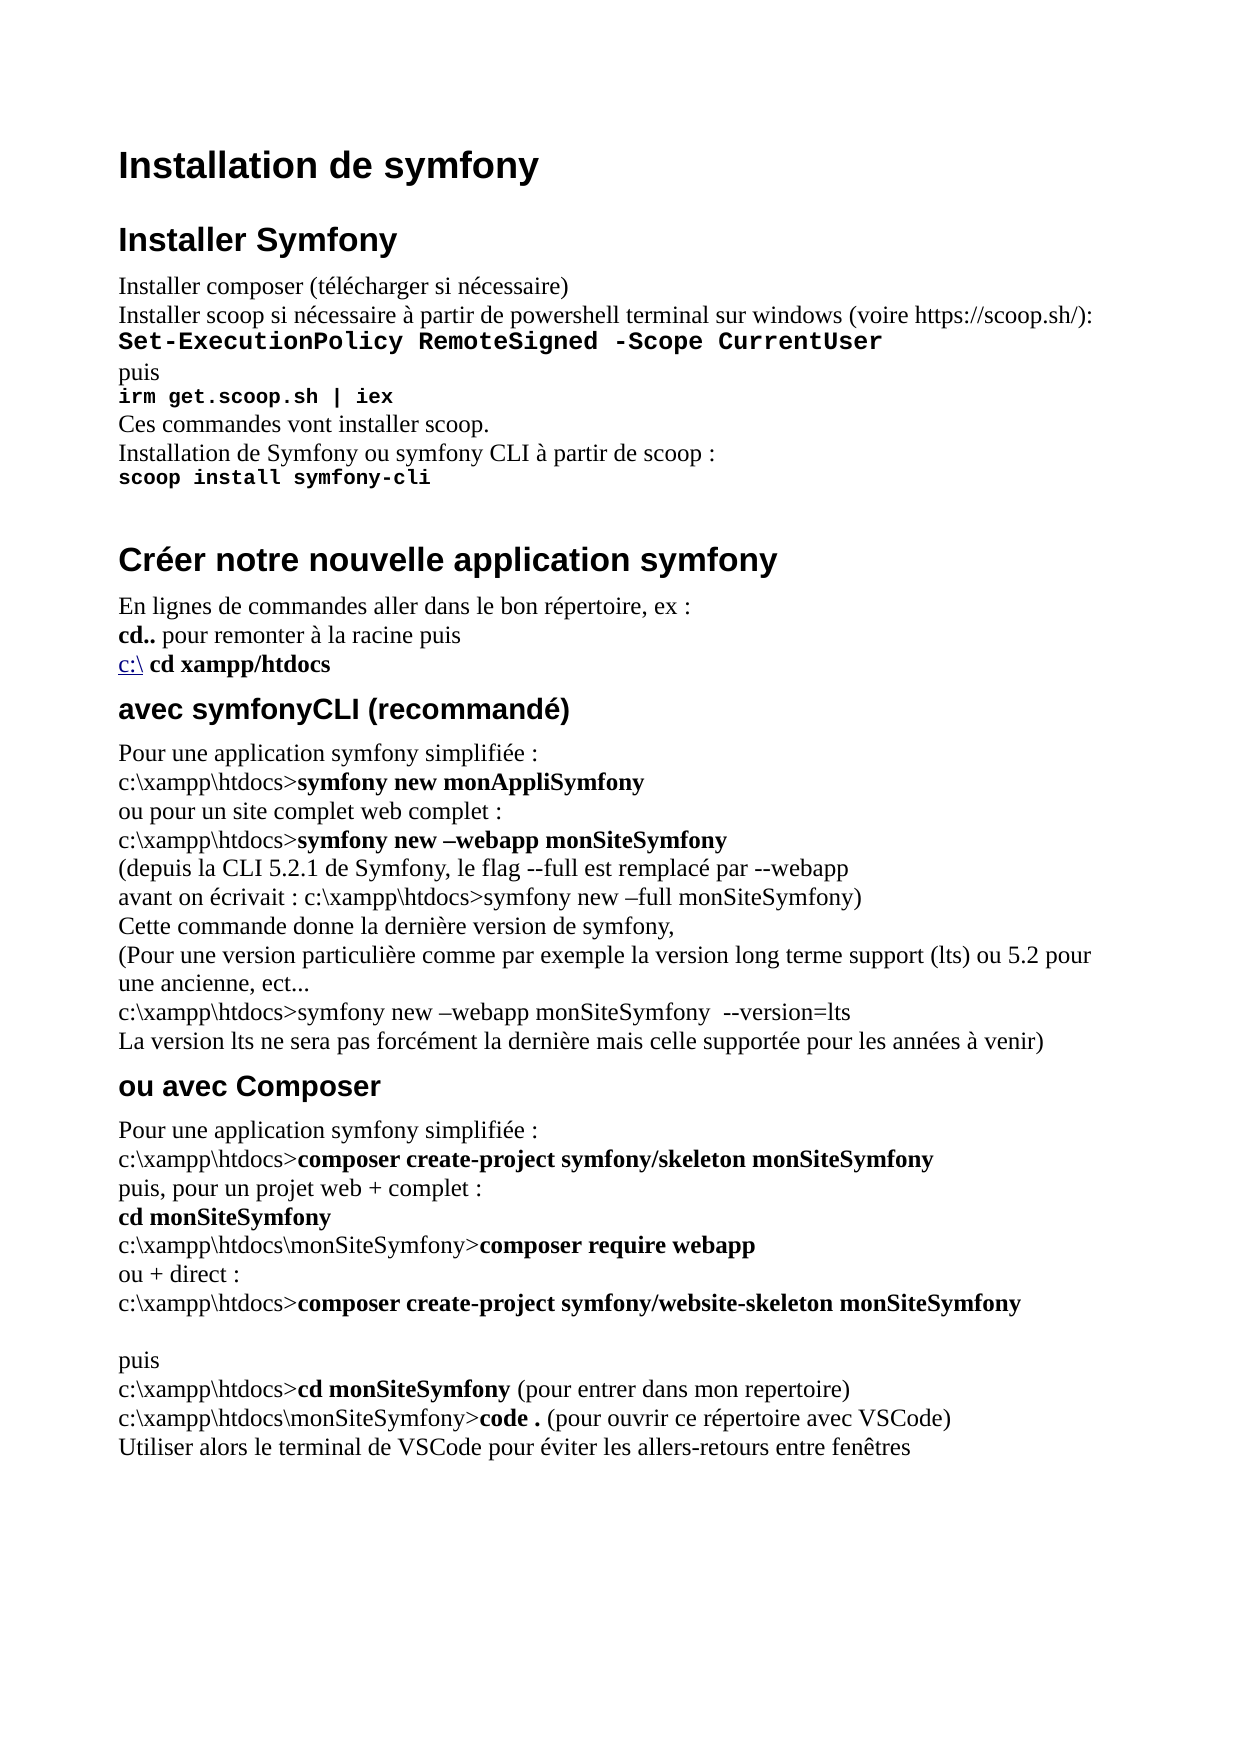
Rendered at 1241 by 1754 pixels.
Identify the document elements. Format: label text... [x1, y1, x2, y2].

text c:\xampp\htdocs>cd monSiteSymfony (pour entrer dans mon repertoire) [118, 1374, 1122, 1403]
subtitle Installer Symfony [118, 220, 1122, 259]
text Pour une application symfony simplifiée : [118, 738, 1122, 767]
text ou pour un site complet web complet : [118, 796, 1122, 825]
text c:\xampp\htdocs>symfony new –webapp monSiteSymfony [118, 825, 1122, 853]
text Installation de Symfony ou symfony CLI à partir de scoop : [118, 438, 1122, 467]
text Installer scoop si nécessaire à partir de powershell terminal sur windows (voire https://scoop.sh/): [118, 300, 1122, 329]
subtitle Installation de symfony [118, 143, 1122, 187]
text c:\xampp\htdocs>symfony new monAppliSymfony [118, 767, 1122, 796]
text En lignes de commandes aller dans le bon répertoire, ex : [118, 591, 1122, 620]
text cd.. pour remonter à la racine puis [118, 620, 1122, 649]
text Cette commande donne la dernière version de symfony, [118, 911, 1122, 940]
text (depuis la CLI 5.2.1 de Symfony, le flag --full est remplacé par --webapp [118, 853, 1122, 882]
text ou + direct : [118, 1259, 1122, 1288]
text cd monSiteSymfony [118, 1202, 1122, 1231]
text (Pour une version particulière comme par exemple la version long terme support (lts) ou 5.2 pour une ancienne, ect... [118, 940, 1122, 997]
text c:\xampp\htdocs\monSiteSymfony>code . (pour ouvrir ce répertoire avec VSCode) [118, 1403, 1122, 1432]
text Installer composer (télécharger si nécessaire) [118, 271, 1122, 300]
text c:\xampp\htdocs>composer create-project symfony/skeleton monSiteSymfony [118, 1144, 1122, 1173]
text c:\xampp\htdocs>symfony new –webapp monSiteSymfony --version=lts [118, 997, 1122, 1026]
subtitle avec symfonyCLI (recommandé) [118, 692, 1122, 726]
text Set-ExecutionPolicy RemoteSigned -Scope CurrentUser [118, 329, 1122, 357]
text Pour une application symfony simplifiée : [118, 1116, 1122, 1144]
text c:\xampp\htdocs>composer create-project symfony/website-skeleton monSiteSymfony [118, 1288, 1122, 1317]
text avant on écrivait : c:\xampp\htdocs>symfony new –full monSiteSymfony) [118, 882, 1122, 911]
text irm get.scoop.sh | iex [118, 386, 1122, 409]
text c:\xampp\htdocs\monSiteSymfony>composer require webapp [118, 1231, 1122, 1259]
text c:\ cd xampp/htdocs [118, 649, 1122, 678]
text puis [118, 1346, 1122, 1374]
subtitle ou avec Composer [118, 1069, 1122, 1103]
subtitle Créer notre nouvelle application symfony [118, 540, 1122, 579]
text Ces commandes vont installer scoop. [118, 409, 1122, 438]
text scoop install symfony-cli [118, 467, 1122, 491]
text La version lts ne sera pas forcément la dernière mais celle supportée pour les années à venir) [118, 1026, 1122, 1055]
text Utiliser alors le terminal de VSCode pour éviter les allers-retours entre fenêtres [118, 1432, 1122, 1461]
text puis [118, 357, 1122, 386]
text puis, pour un projet web + complet : [118, 1173, 1122, 1202]
